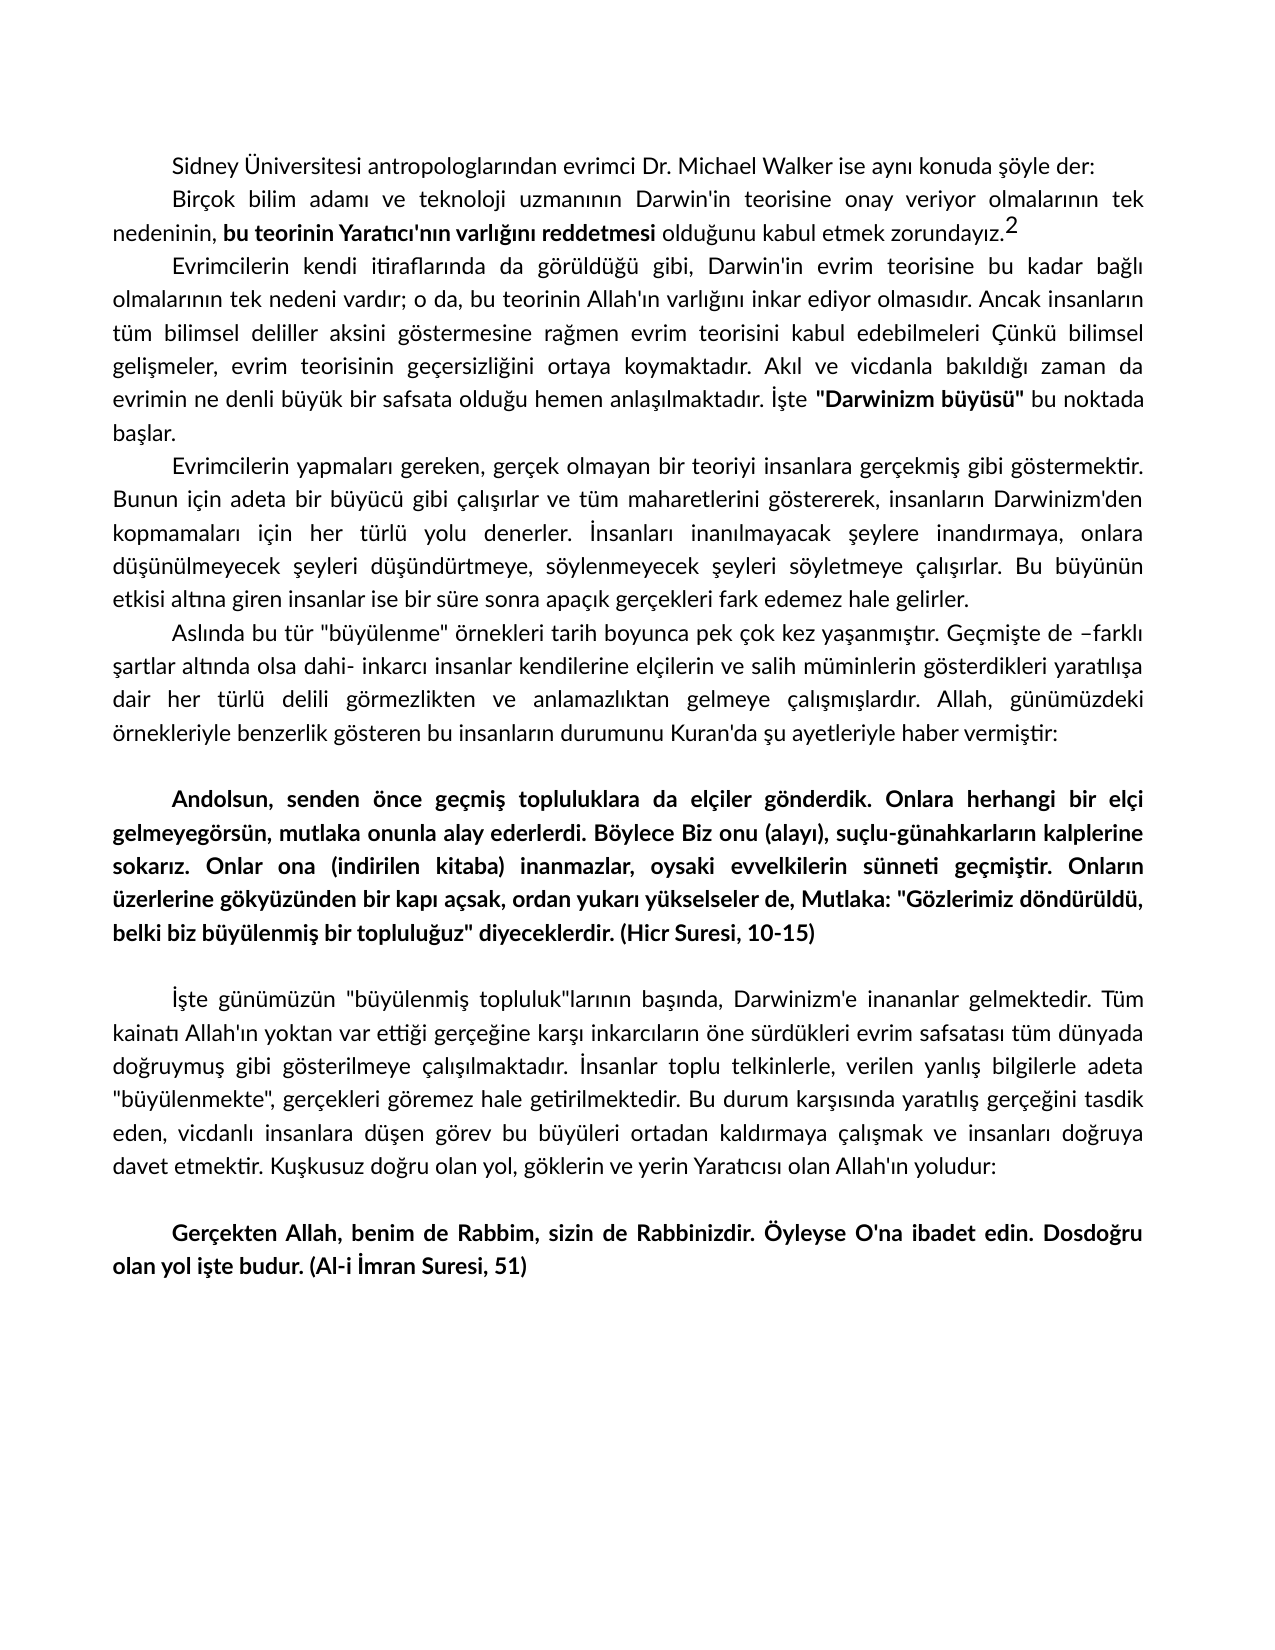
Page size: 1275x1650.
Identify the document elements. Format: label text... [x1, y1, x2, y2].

text Evrimcilerin yapmaları gereken, gerçek olmayan bir teoriyi insanlara gerçekmiş gibi göstermektir. Bunun için adeta bir büyücü gibi çalışırlar ve tüm maharetlerini göstererek, insanların Darwinizm'den kopmamaları için her türlü yolu denerler. İnsanları inanılmayacak şeylere inandırmaya, onlara düşünülmeyecek şeyleri düşündürtmeye, söylenmeyecek şeyleri söyletmeye çalışırlar. Bu büyünün etkisi altına giren insanlar ise bir süre sonra apaçık gerçekleri fark edemez hale gelirler. [112, 448, 1145, 614]
text Aslında bu tür "büyülenme" örnekleri tarih boyunca pek çok kez yaşanmıştır. Geçmişte de –farklı şartlar altında olsa dahi- inkarcı insanlar kendilerine elçilerin ve salih müminlerin gösterdikleri yaratılışa dair her türlü delili görmezlikten ve anlamazlıktan gelmeye çalışmışlardır. Allah, günümüzdeki örnekleriyle benzerlik gösteren bu insanların durumunu Kuran'da şu ayetleriyle haber vermiştir: [112, 614, 1145, 748]
text Evrimcilerin kendi itiraflarında da görüldüğü gibi, Darwin'in evrim teorisine bu kadar bağlı olmalarının tek nedeni vardır; o da, bu teorinin Allah'ın varlığını inkar ediyor olmasıdır. Ancak insanların tüm bilimsel deliller aksini göstermesine rağmen evrim teorisini kabul edebilmeleri Çünkü bilimsel gelişmeler, evrim teorisinin geçersizliğini ortaya koymaktadır. Akıl ve vicdanla bakıldığı zaman da evrimin ne denli büyük bir safsata olduğu hemen anlaşılmaktadır. İşte "Darwinizm büyüsü" bu noktada başlar. [112, 248, 1145, 448]
text Gerçekten Allah, benim de Rabbim, sizin de Rabbinizdir. Öyleyse O'na ibadet edin. Dosdoğru olan yol işte budur. (Al-i İmran Suresi, 51) [112, 1214, 1145, 1281]
text Birçok bilim adamı ve teknoloji uzmanının Darwin'in teorisine onay veriyor olmalarının tek nedeninin, bu teorinin Yaratıcı'nın varlığını reddetmesi olduğunu kabul etmek zorundayız.2 [112, 181, 1145, 248]
text Andolsun, senden önce geçmiş topluluklara da elçiler gönderdik. Onlara herhangi bir elçi gelmeyegörsün, mutlaka onunla alay ederlerdi. Böylece Biz onu (alayı), suçlu-günahkarların kalplerine sokarız. Onlar ona (indirilen kitaba) inanmazlar, oysaki evvelkilerin sünneti geçmiştir. Onların üzerlerine gökyüzünden bir kapı açsak, ordan yukarı yükselseler de, Mutlaka: "Gözlerimiz döndürüldü, belki biz büyülenmiş bir topluluğuz" diyeceklerdir. (Hicr Suresi, 10-15) [112, 781, 1145, 948]
text Sidney Üniversitesi antropologlarından evrimci Dr. Michael Walker ise aynı konuda şöyle der: [112, 148, 1145, 181]
text İşte günümüzün "büyülenmiş topluluk"larının başında, Darwinizm'e inananlar gelmektedir. Tüm kainatı Allah'ın yoktan var ettiği gerçeğine karşı inkarcıların öne sürdükleri evrim safsatası tüm dünyada doğruymuş gibi gösterilmeye çalışılmaktadır. İnsanlar toplu telkinlerle, verilen yanlış bilgilerle adeta "büyülenmekte", gerçekleri göremez hale getirilmektedir. Bu durum karşısında yaratılış gerçeğini tasdik eden, vicdanlı insanlara düşen görev bu büyüleri ortadan kaldırmaya çalışmak ve insanları doğruya davet etmektir. Kuşkusuz doğru olan yol, göklerin ve yerin Yaratıcısı olan Allah'ın yoludur: [112, 981, 1145, 1181]
